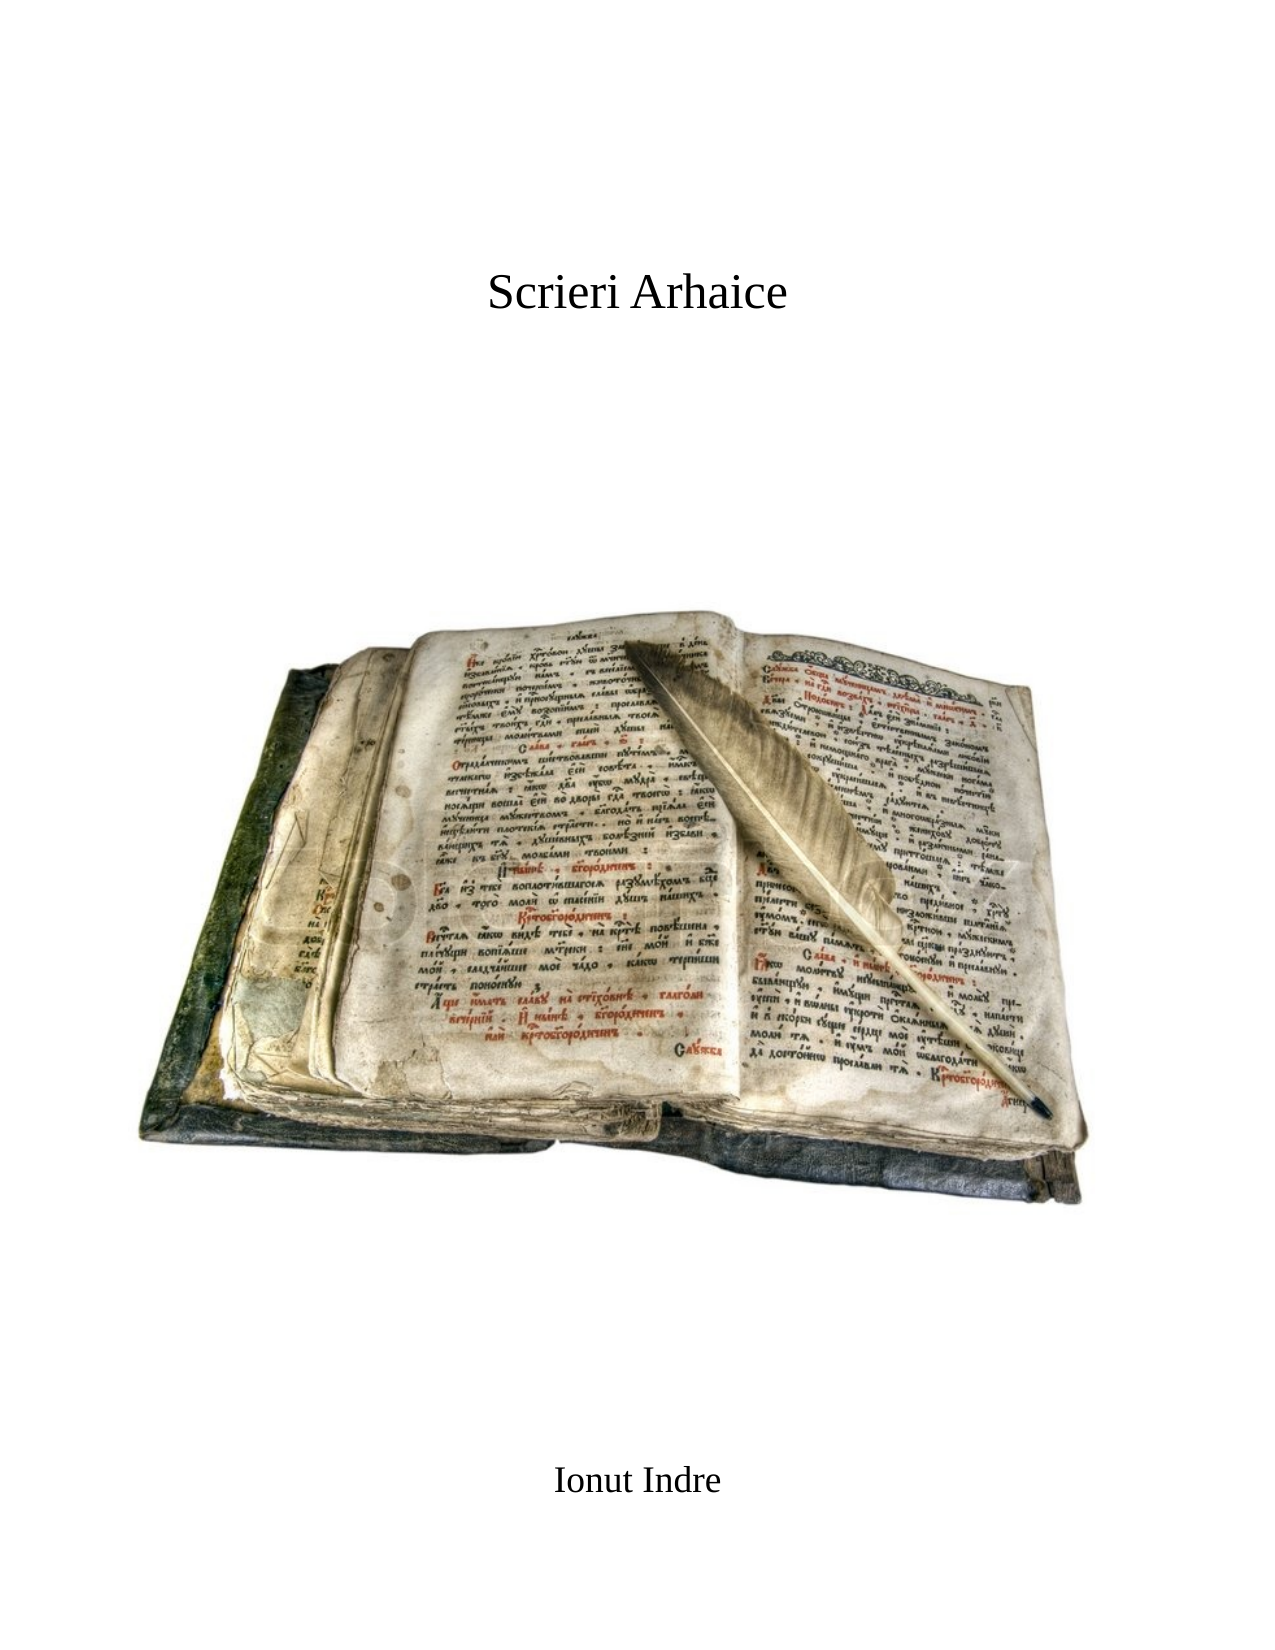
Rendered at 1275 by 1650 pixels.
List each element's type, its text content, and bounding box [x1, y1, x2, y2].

text Scrieri Arhaice [118, 262, 1157, 319]
picture [118, 549, 1157, 1242]
text Ionut Indre [118, 1457, 1157, 1500]
